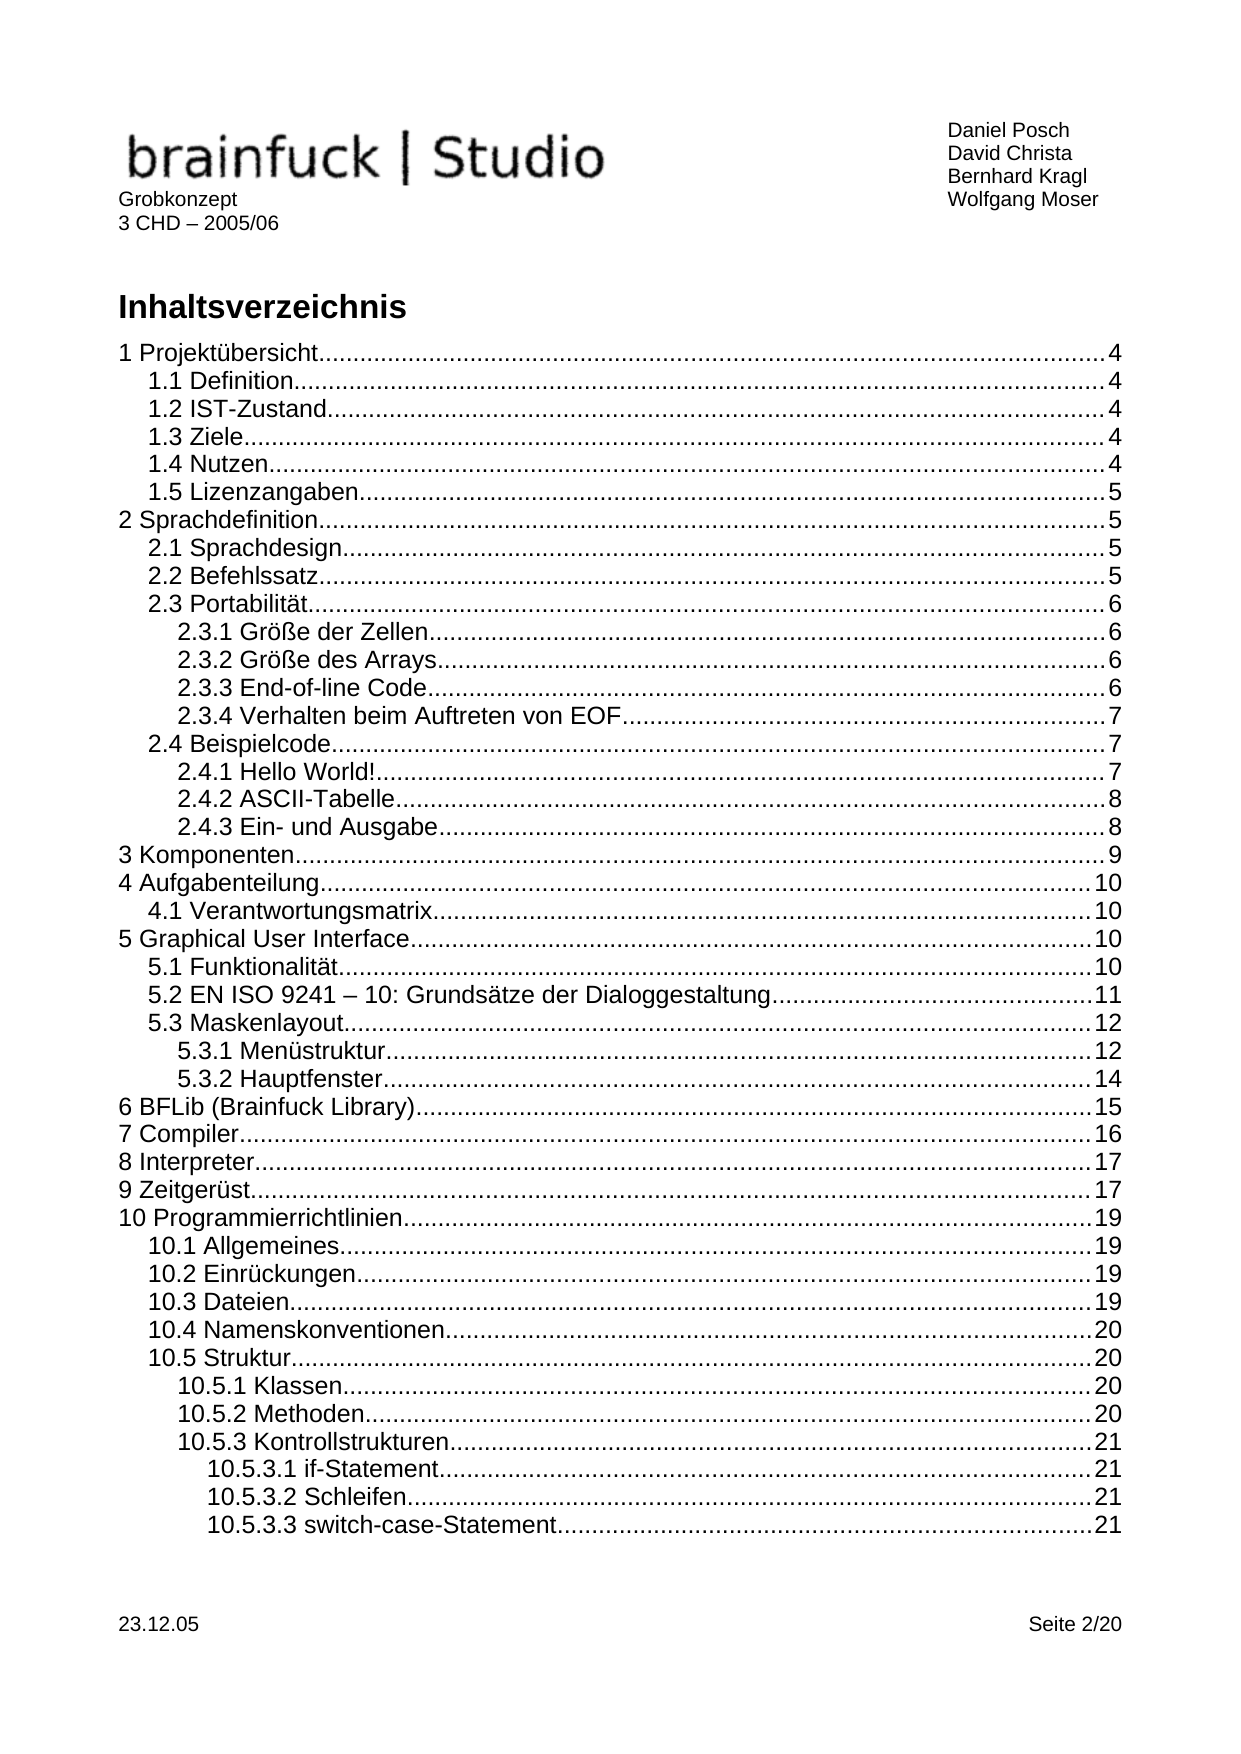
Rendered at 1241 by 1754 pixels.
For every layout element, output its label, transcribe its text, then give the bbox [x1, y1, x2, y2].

text 9 Zeitgerüst 17 [118, 1176, 1122, 1204]
text 6 BFLib (Brainfuck Library) 15 [118, 1092, 1122, 1120]
text 1.4 Nutzen 4 [148, 450, 1122, 478]
text 2.4.3 Ein- und Ausgabe 8 [177, 813, 1122, 841]
text 10.5.3.3 switch-case-Statement 21 [207, 1511, 1122, 1539]
text 2 Sprachdefinition 5 [118, 506, 1122, 534]
subtitle Inhaltsverzeichnis [118, 289, 1122, 326]
text 5 Graphical User Interface 10 [118, 925, 1122, 953]
text 10 Programmierrichtlinien 19 [118, 1204, 1122, 1232]
text 2.3.4 Verhalten beim Auftreten von EOF 7 [177, 701, 1122, 729]
text 1.3 Ziele 4 [148, 422, 1122, 450]
text 2.3.1 Größe der Zellen 6 [177, 618, 1122, 646]
text 10.5.2 Methoden 20 [177, 1399, 1122, 1427]
text 10.1 Allgemeines 19 [148, 1232, 1122, 1260]
text 3 Komponenten 9 [118, 841, 1122, 869]
text 2.4.2 ASCII-Tabelle 8 [177, 785, 1122, 813]
text 2.3.3 End-of-line Code 6 [177, 673, 1122, 701]
text 10.5.3.2 Schleifen 21 [207, 1483, 1122, 1511]
text 2.2 Befehlssatz 5 [148, 562, 1122, 590]
text 10.5.3.1 if-Statement 21 [207, 1455, 1122, 1483]
text 1.2 IST-Zustand 4 [148, 394, 1122, 422]
text 10.5 Struktur 20 [148, 1343, 1122, 1371]
text 1.1 Definition 4 [148, 366, 1122, 394]
text 1.5 Lizenzangaben 5 [148, 478, 1122, 506]
text 5.3 Maskenlayout 12 [148, 1008, 1122, 1036]
text 5.3.2 Hauptfenster 14 [177, 1064, 1122, 1092]
text 10.5.3 Kontrollstrukturen 21 [177, 1427, 1122, 1455]
text 8 Interpreter 17 [118, 1148, 1122, 1176]
text 7 Compiler 16 [118, 1120, 1122, 1148]
text 2.3.2 Größe des Arrays 6 [177, 646, 1122, 673]
text 1 Projektübersicht 4 [118, 338, 1122, 366]
text 5.1 Funktionalität 10 [148, 953, 1122, 981]
text 5.3.1 Menüstruktur 12 [177, 1036, 1122, 1064]
text 10.4 Namenskonventionen 20 [148, 1316, 1122, 1343]
text 2.4 Beispielcode 7 [148, 729, 1122, 757]
picture [118, 118, 609, 187]
text 2.4.1 Hello World! 7 [177, 757, 1122, 785]
text 10.5.1 Klassen 20 [177, 1371, 1122, 1399]
text 2.1 Sprachdesign 5 [148, 534, 1122, 562]
text 4 Aufgabenteilung 10 [118, 869, 1122, 897]
text 5.2 EN ISO 9241 – 10: Grundsätze der Dialoggestaltung 11 [148, 981, 1122, 1008]
text 10.3 Dateien 19 [148, 1288, 1122, 1316]
text 2.3 Portabilität 6 [148, 590, 1122, 618]
text 10.2 Einrückungen 19 [148, 1260, 1122, 1288]
text 4.1 Verantwortungsmatrix 10 [148, 897, 1122, 925]
